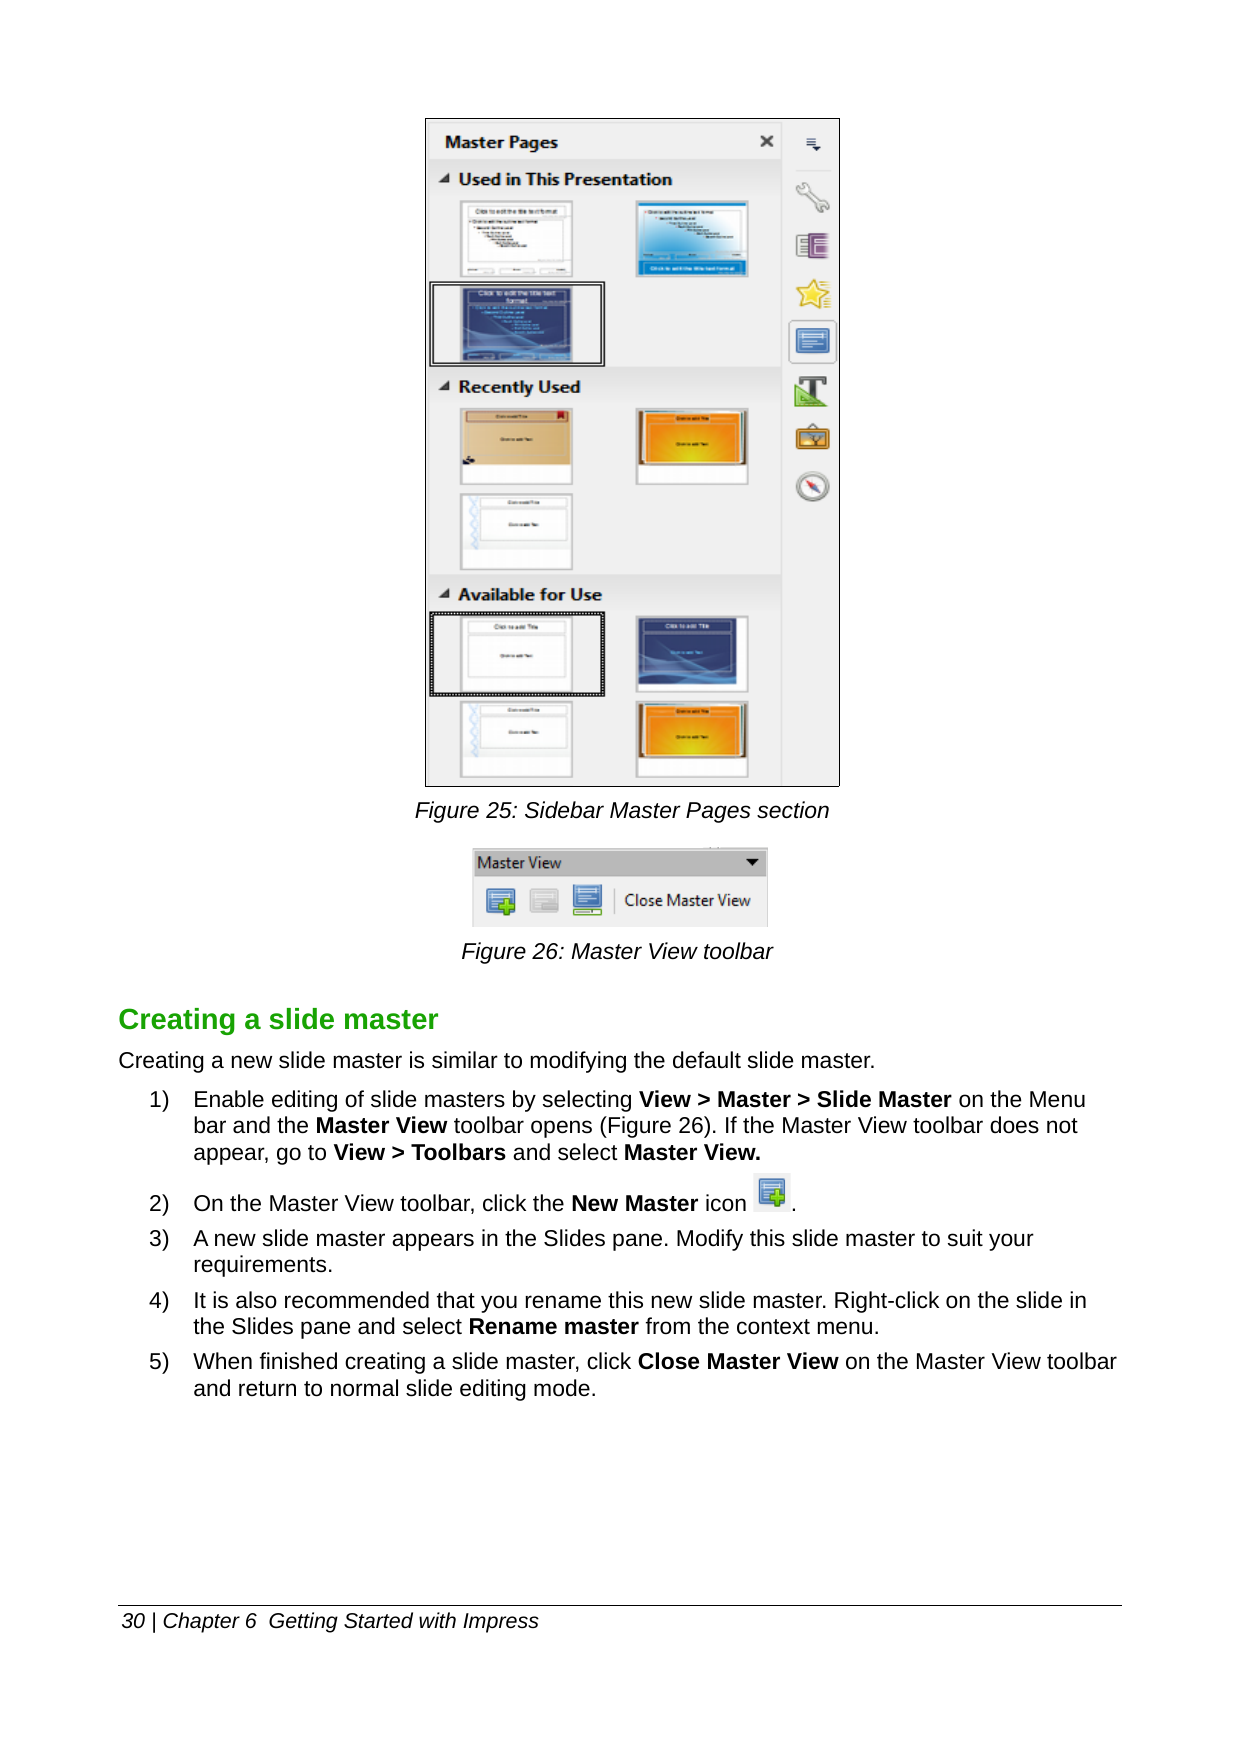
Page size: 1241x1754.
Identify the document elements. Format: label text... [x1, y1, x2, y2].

list A new slide master appears in the Slides pane. Modify this slide master to suit your requirements. [169, 1225, 1122, 1278]
text Figure 26: Master View toolbar [461, 938, 779, 964]
list On the Master View toolbar, click the New Master icon . [169, 1174, 1122, 1216]
list When finished creating a slide master, click Close Master View on the Master View toolbar and return to normal slide editing mode. [169, 1348, 1122, 1401]
list It is also recommended that you rename this new slide master. Right-click on the slide in the Slides pane and select Rename master from the context menu. [169, 1287, 1122, 1339]
text Figure 25: Sidebar Master Pages section [414, 797, 849, 824]
list Creating a new slide master is similar to modifying the default slide master. [118, 1047, 1122, 1073]
subtitle Creating a slide master [118, 1002, 1122, 1035]
list Enable editing of slide masters by selecting View > Master > Slide Master on the Menu bar and the Master View toolbar opens (Figure 26). If the Master View toolbar does not appear, go to View > Toolbars and select Master View. [169, 1086, 1122, 1165]
